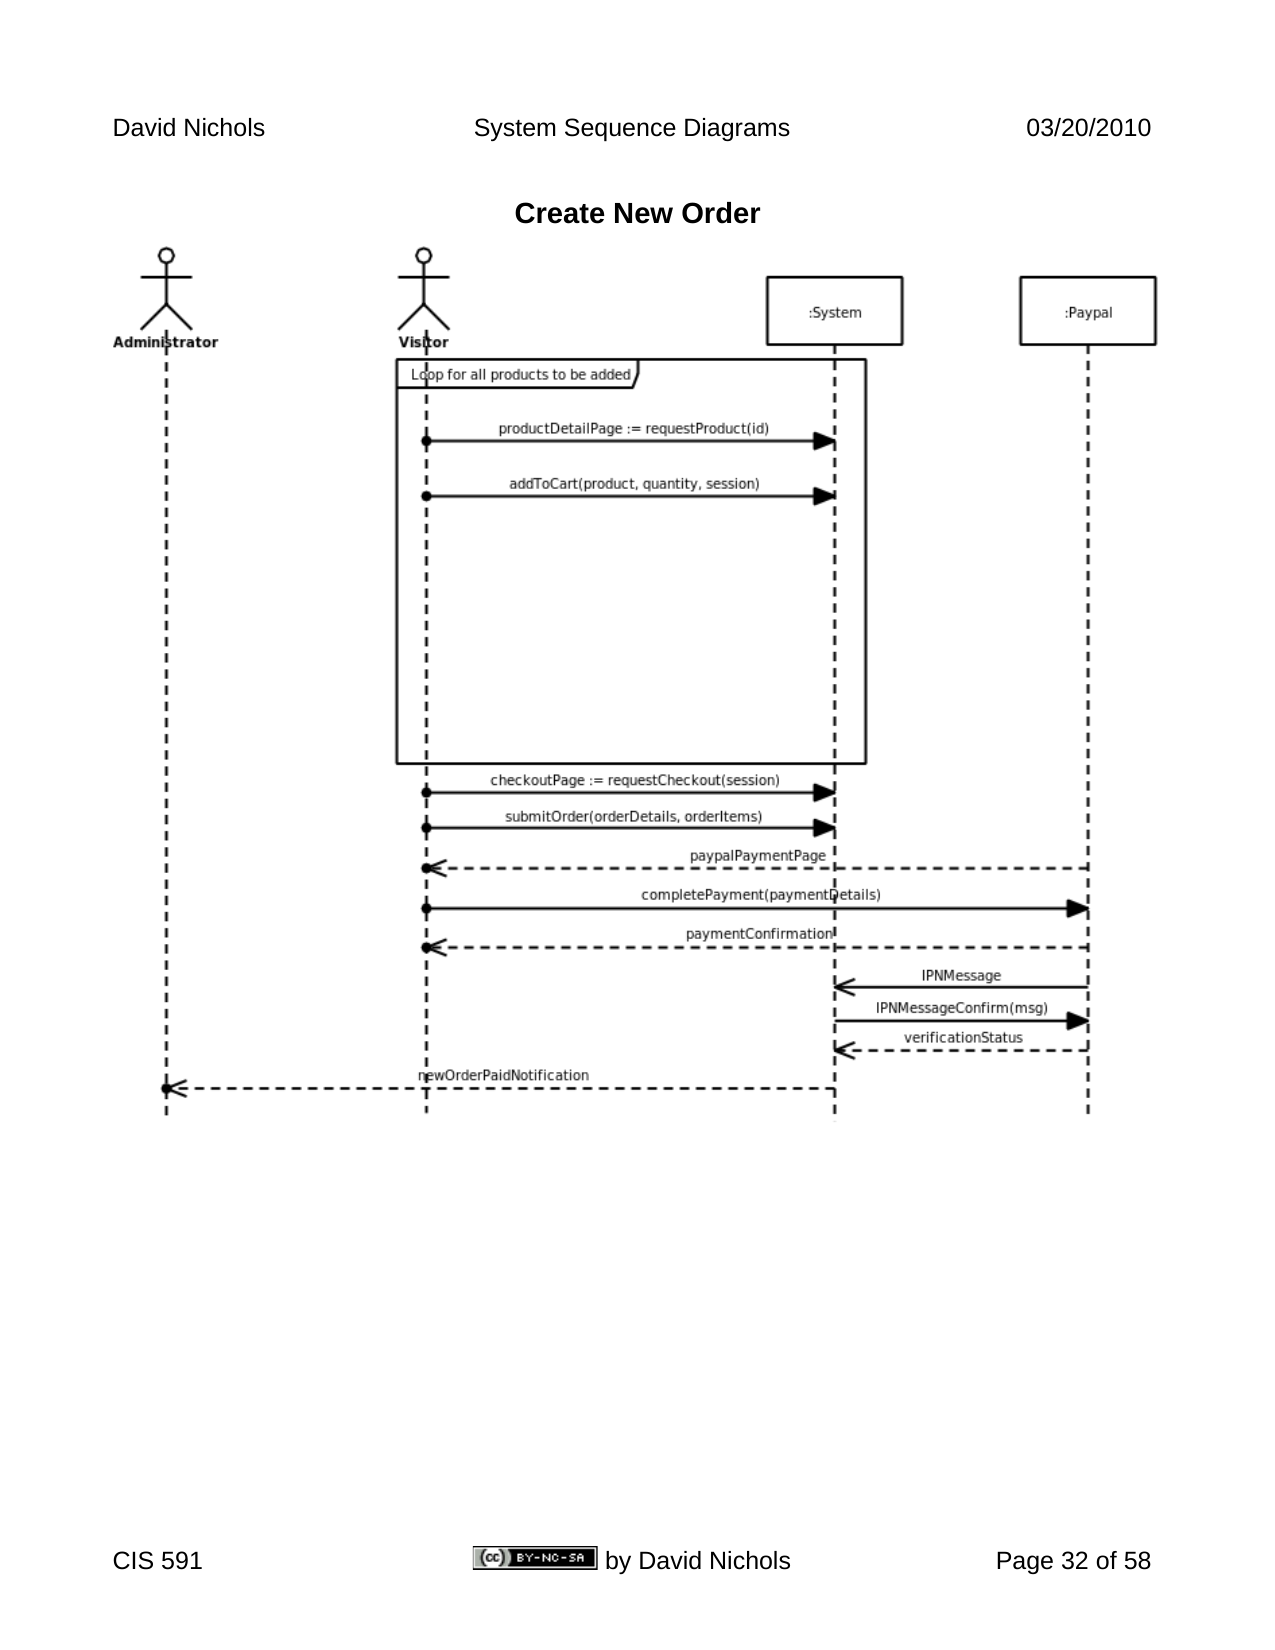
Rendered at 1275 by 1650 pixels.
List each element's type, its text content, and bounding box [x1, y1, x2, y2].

picture [472, 1546, 598, 1570]
subtitle Create New Order [112, 196, 1162, 230]
picture [112, 241, 1163, 1129]
